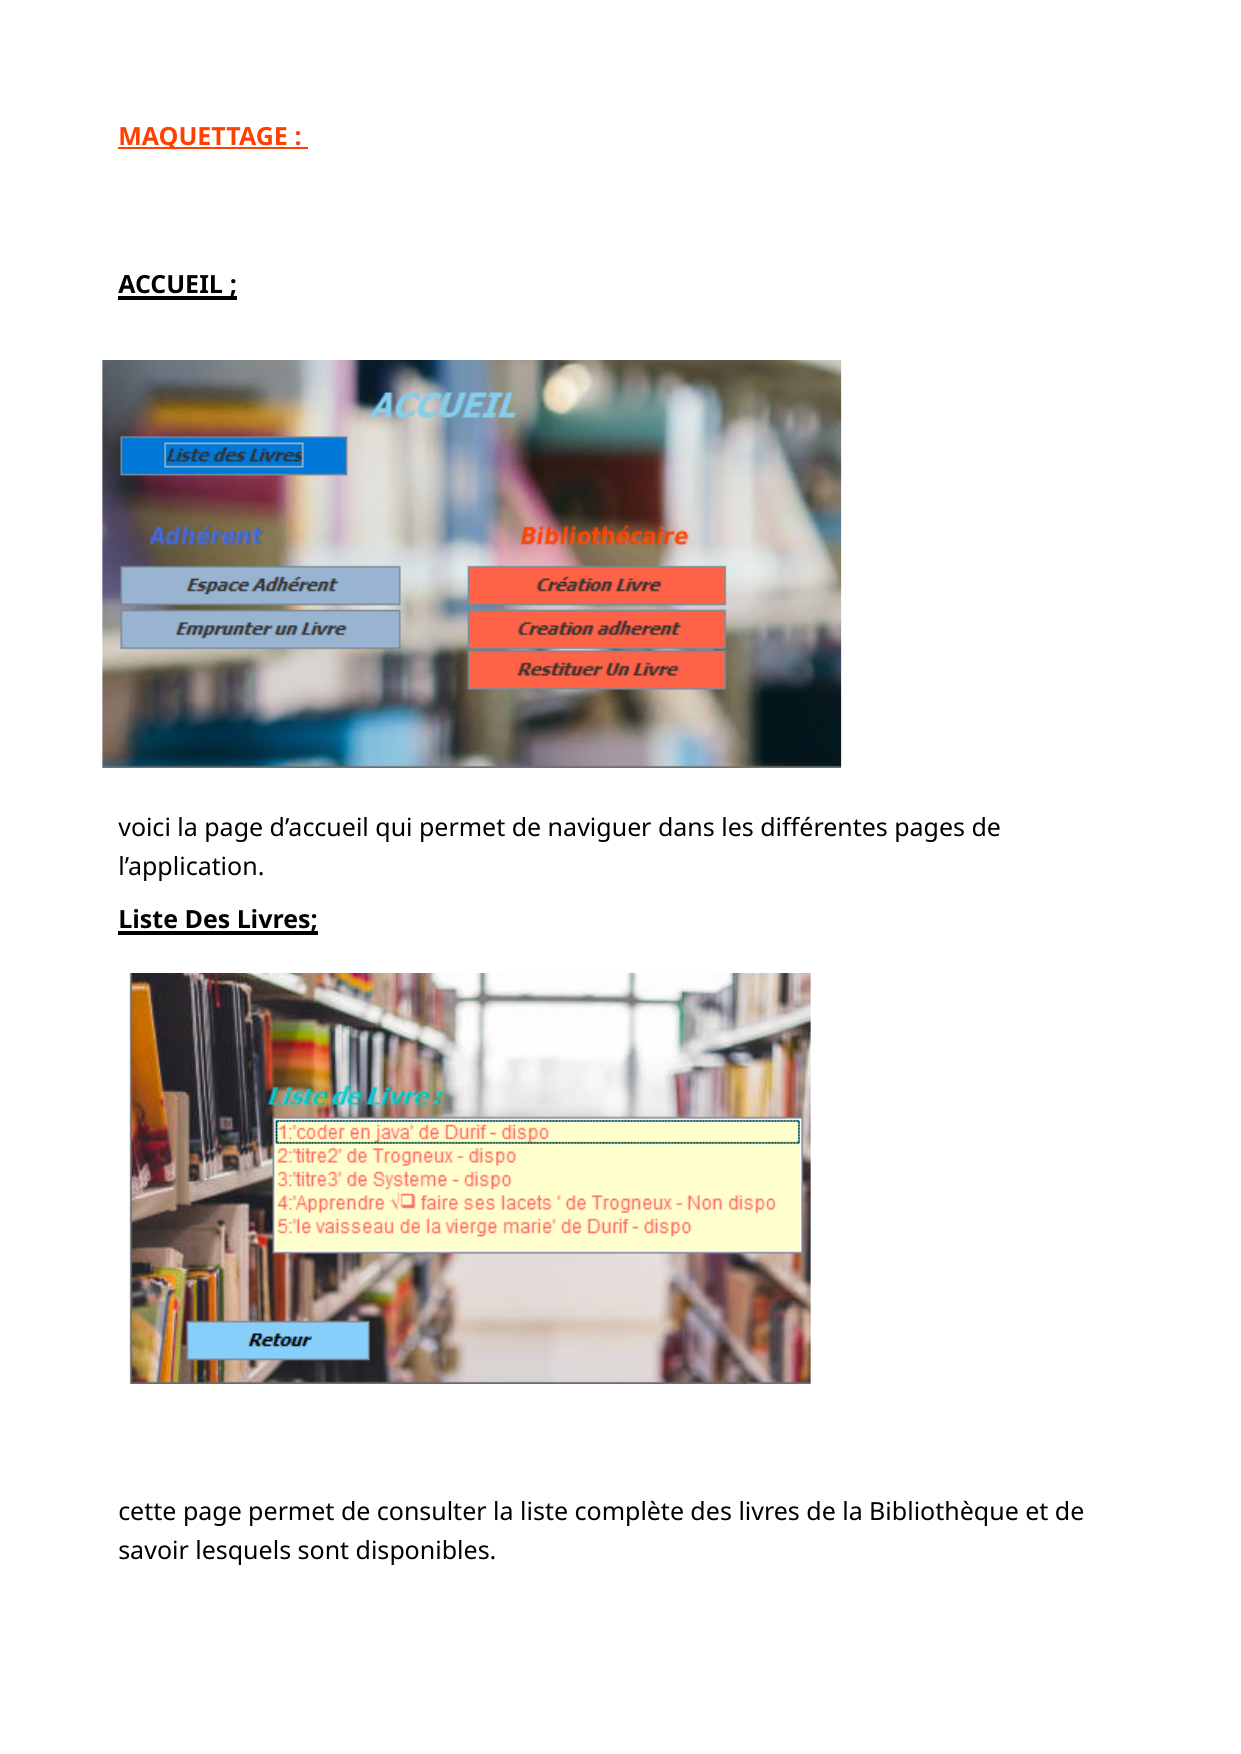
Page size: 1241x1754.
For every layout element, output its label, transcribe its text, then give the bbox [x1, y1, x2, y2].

picture [102, 360, 842, 768]
picture [129, 973, 811, 1384]
text MAQUETTAGE : [118, 118, 1122, 152]
text cette page permet de consulter la liste complète des livres de la Bibliothèque et de savoir lesquels sont disponibles. [118, 1493, 1122, 1567]
text voici la page d’accueil qui permet de naviguer dans les différentes pages de l’application. [118, 809, 1122, 882]
text Liste Des Livres; [118, 902, 1122, 936]
text ACCUEIL ; [118, 267, 1122, 301]
